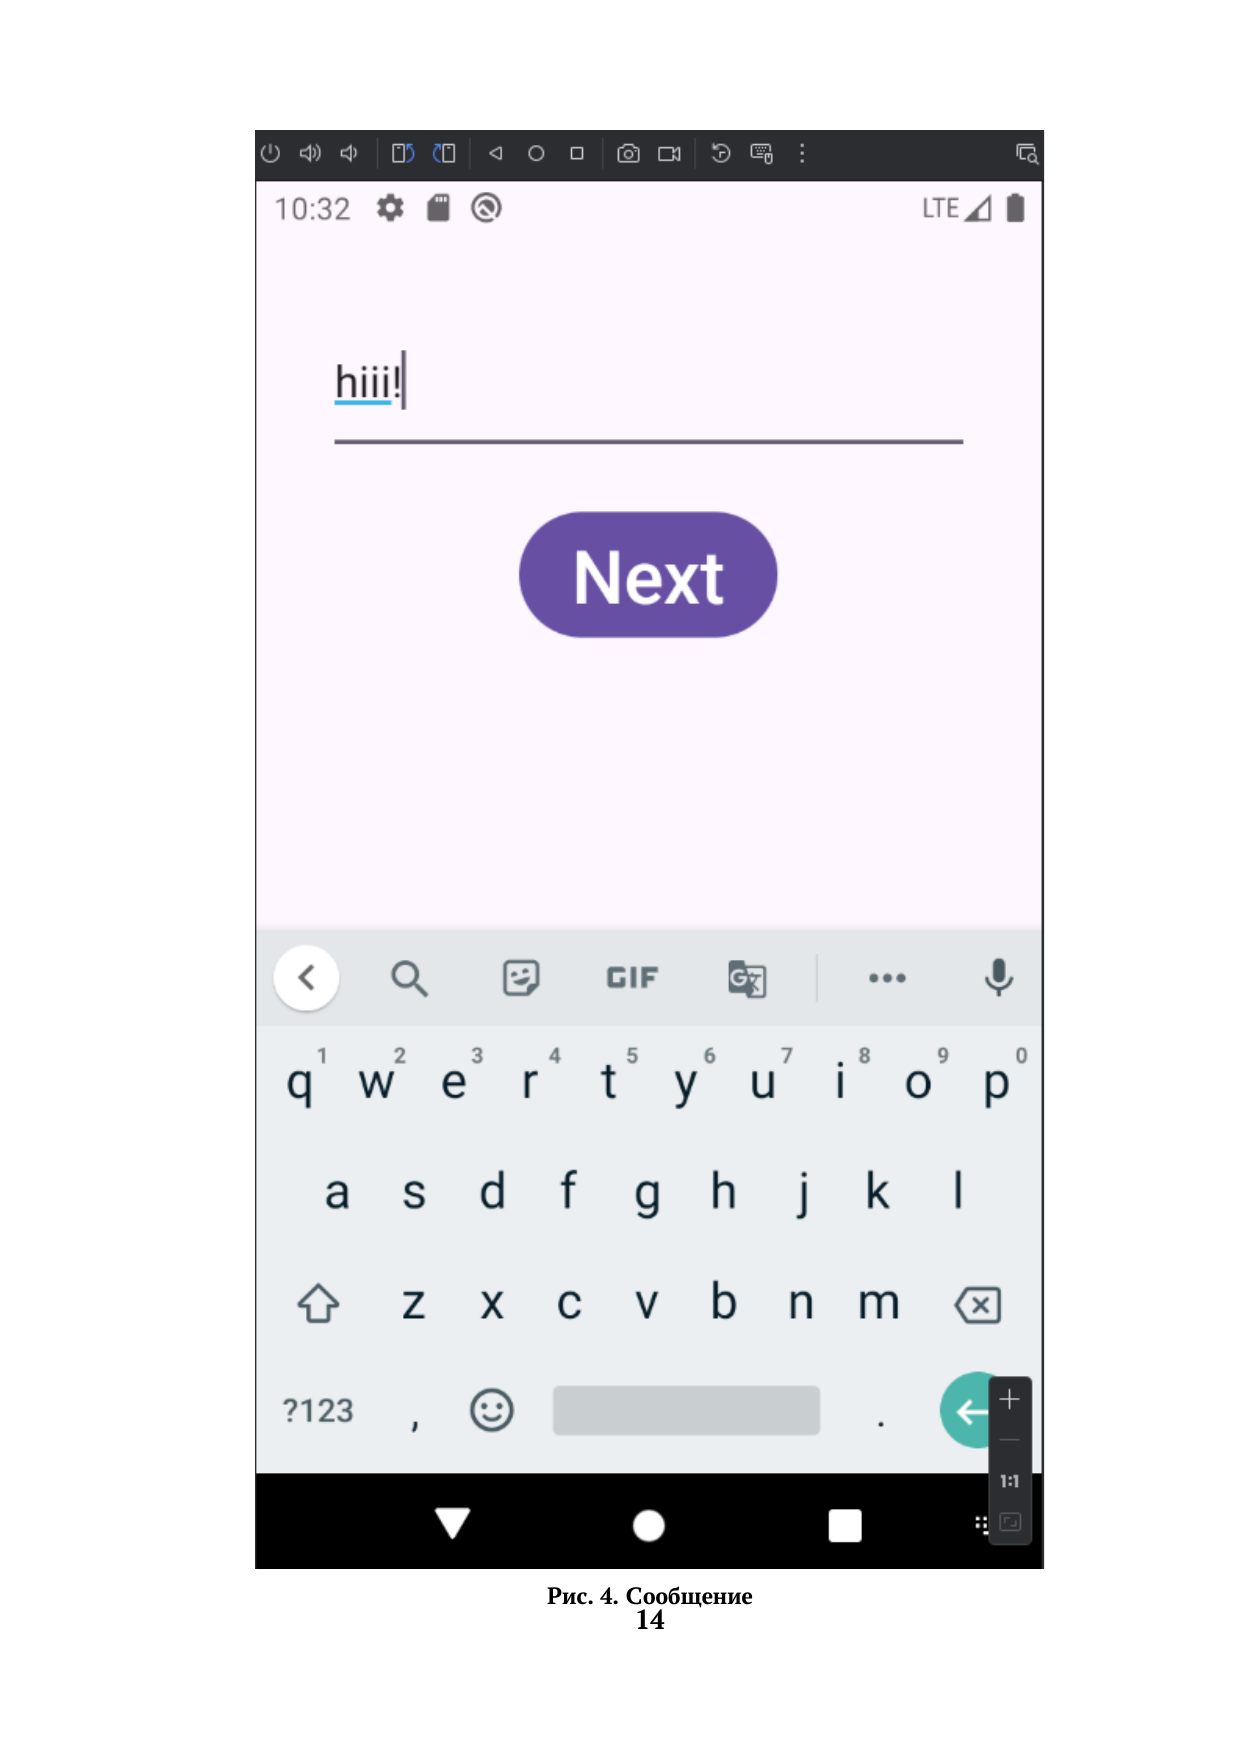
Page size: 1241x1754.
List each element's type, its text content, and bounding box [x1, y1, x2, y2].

text Рис. 4. Сообщение [255, 1569, 1044, 1609]
picture [255, 130, 1045, 1569]
